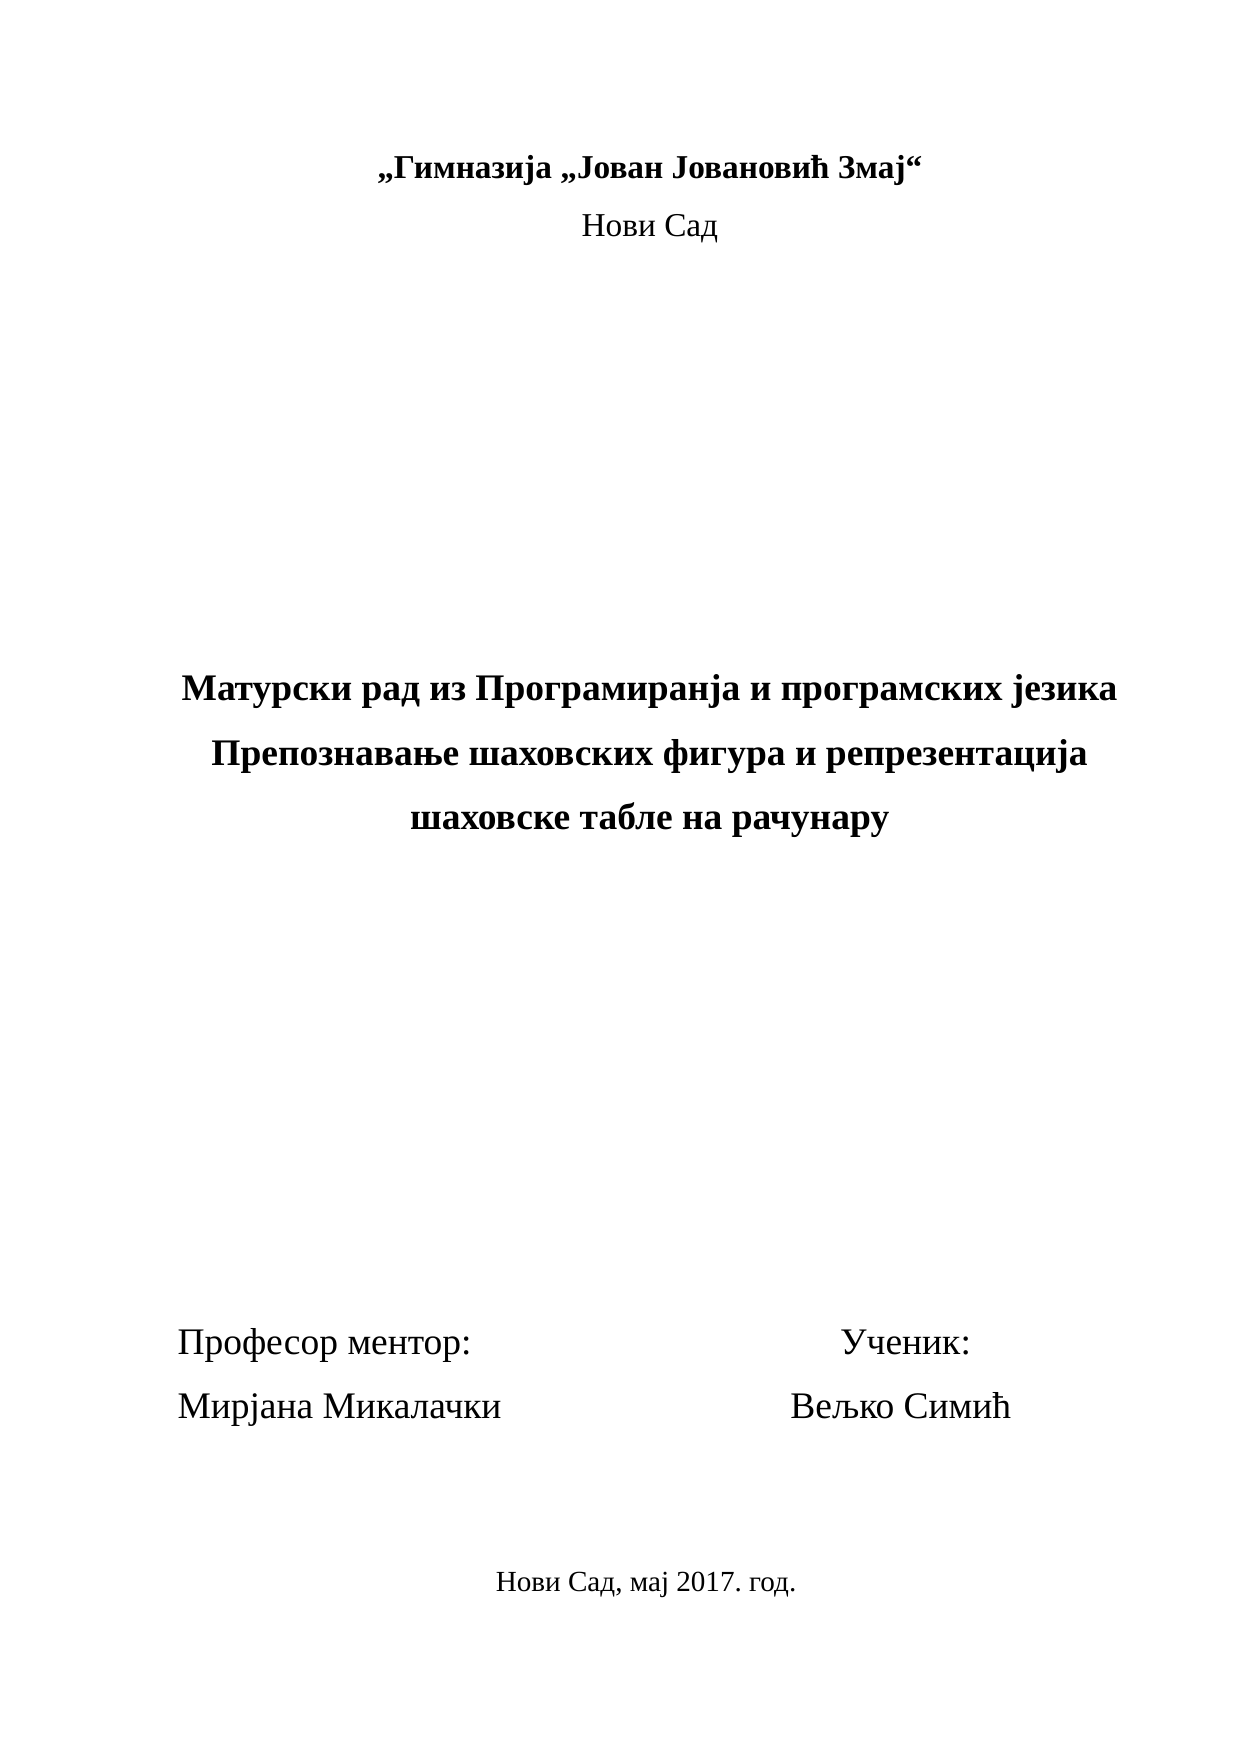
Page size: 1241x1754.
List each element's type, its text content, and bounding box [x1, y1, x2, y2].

text Професор ментор: Ученик: [177, 1319, 1122, 1362]
text Препознавање шаховских фигура и репрезентација шаховске табле на рачунару [177, 730, 1122, 838]
text Нови Сад [177, 205, 1122, 243]
text Матурски рад из Програмиранја и програмских језика [177, 665, 1122, 708]
text „Гимназија „Јован Јовановић Змај“ [177, 148, 1122, 186]
text Мирјана Микалачки Вељко Симић [177, 1384, 1122, 1427]
text Нови Сад, мај 2017. год. [177, 1564, 1122, 1597]
